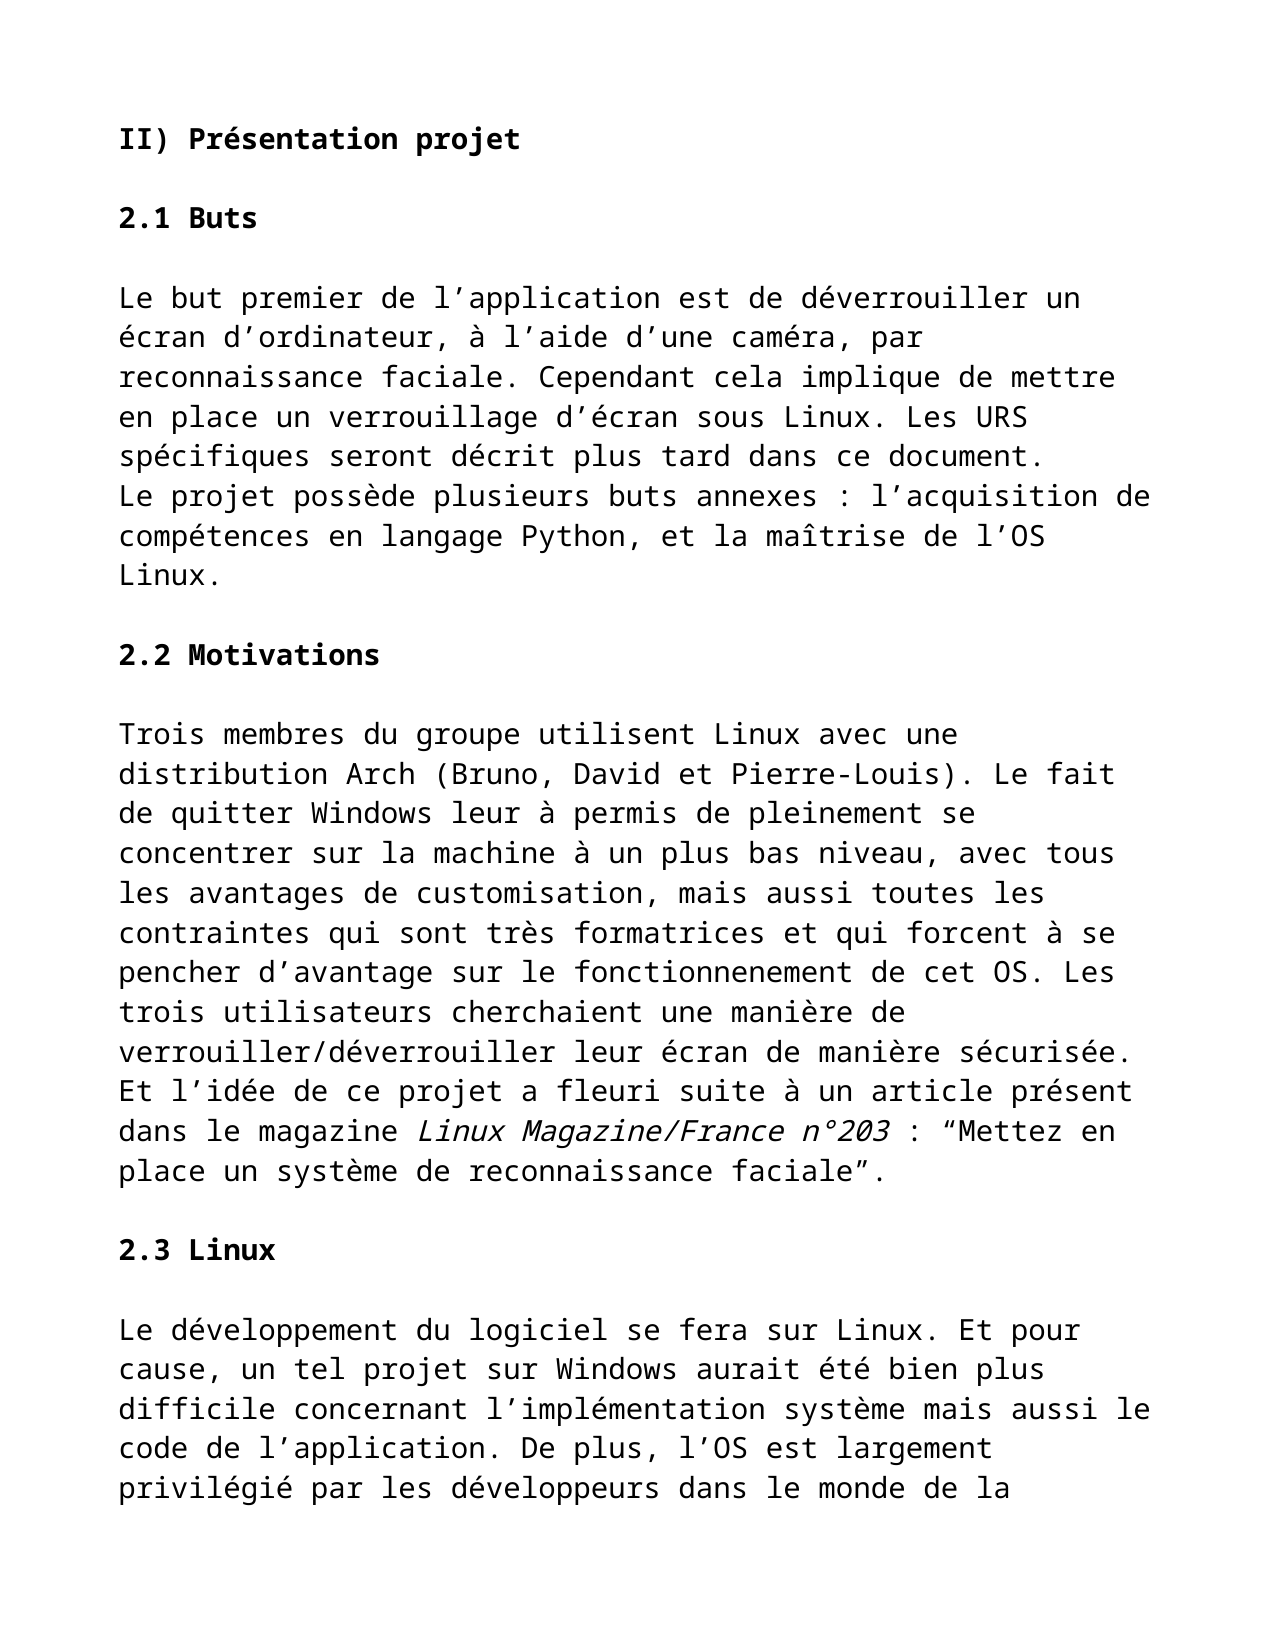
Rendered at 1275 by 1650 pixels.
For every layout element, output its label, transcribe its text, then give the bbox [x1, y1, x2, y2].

text 2.2 Motivations [118, 634, 1157, 674]
text II) Présentation projet [118, 118, 1157, 158]
text 2.3 Linux [118, 1229, 1157, 1269]
text Le développement du logiciel se fera sur Linux. Et pour cause, un tel projet sur Windows aurait été bien plus difficile concernant l’implémentation système mais aussi le code de l’application. De plus, l’OS est largement privilégié par les développeurs dans le monde de la [118, 1309, 1157, 1507]
text Le but premier de l’application est de déverrouiller un écran d’ordinateur, à l’aide d’une caméra, par reconnaissance faciale. Cependant cela implique de mettre en place un verrouillage d’écran sous Linux. Les URS spécifiques seront décrit plus tard dans ce document. [118, 277, 1157, 475]
text Le projet possède plusieurs buts annexes : l’acquisition de compétences en langage Python, et la maîtrise de l’OS Linux. [118, 475, 1157, 594]
text Trois membres du groupe utilisent Linux avec une distribution Arch (Bruno, David et Pierre-Louis). Le fait de quitter Windows leur à permis de pleinement se concentrer sur la machine à un plus bas niveau, avec tous les avantages de customisation, mais aussi toutes les contraintes qui sont très formatrices et qui forcent à se pencher d’avantage sur le fonctionnenement de cet OS. Les trois utilisateurs cherchaient une manière de verrouiller/déverrouiller leur écran de manière sécurisée. Et l’idée de ce projet a fleuri suite à un article présent dans le magazine Linux Magazine/France n°203 : “Mettez en place un système de reconnaissance faciale”. [118, 713, 1157, 1190]
text 2.1 Buts [118, 197, 1157, 237]
